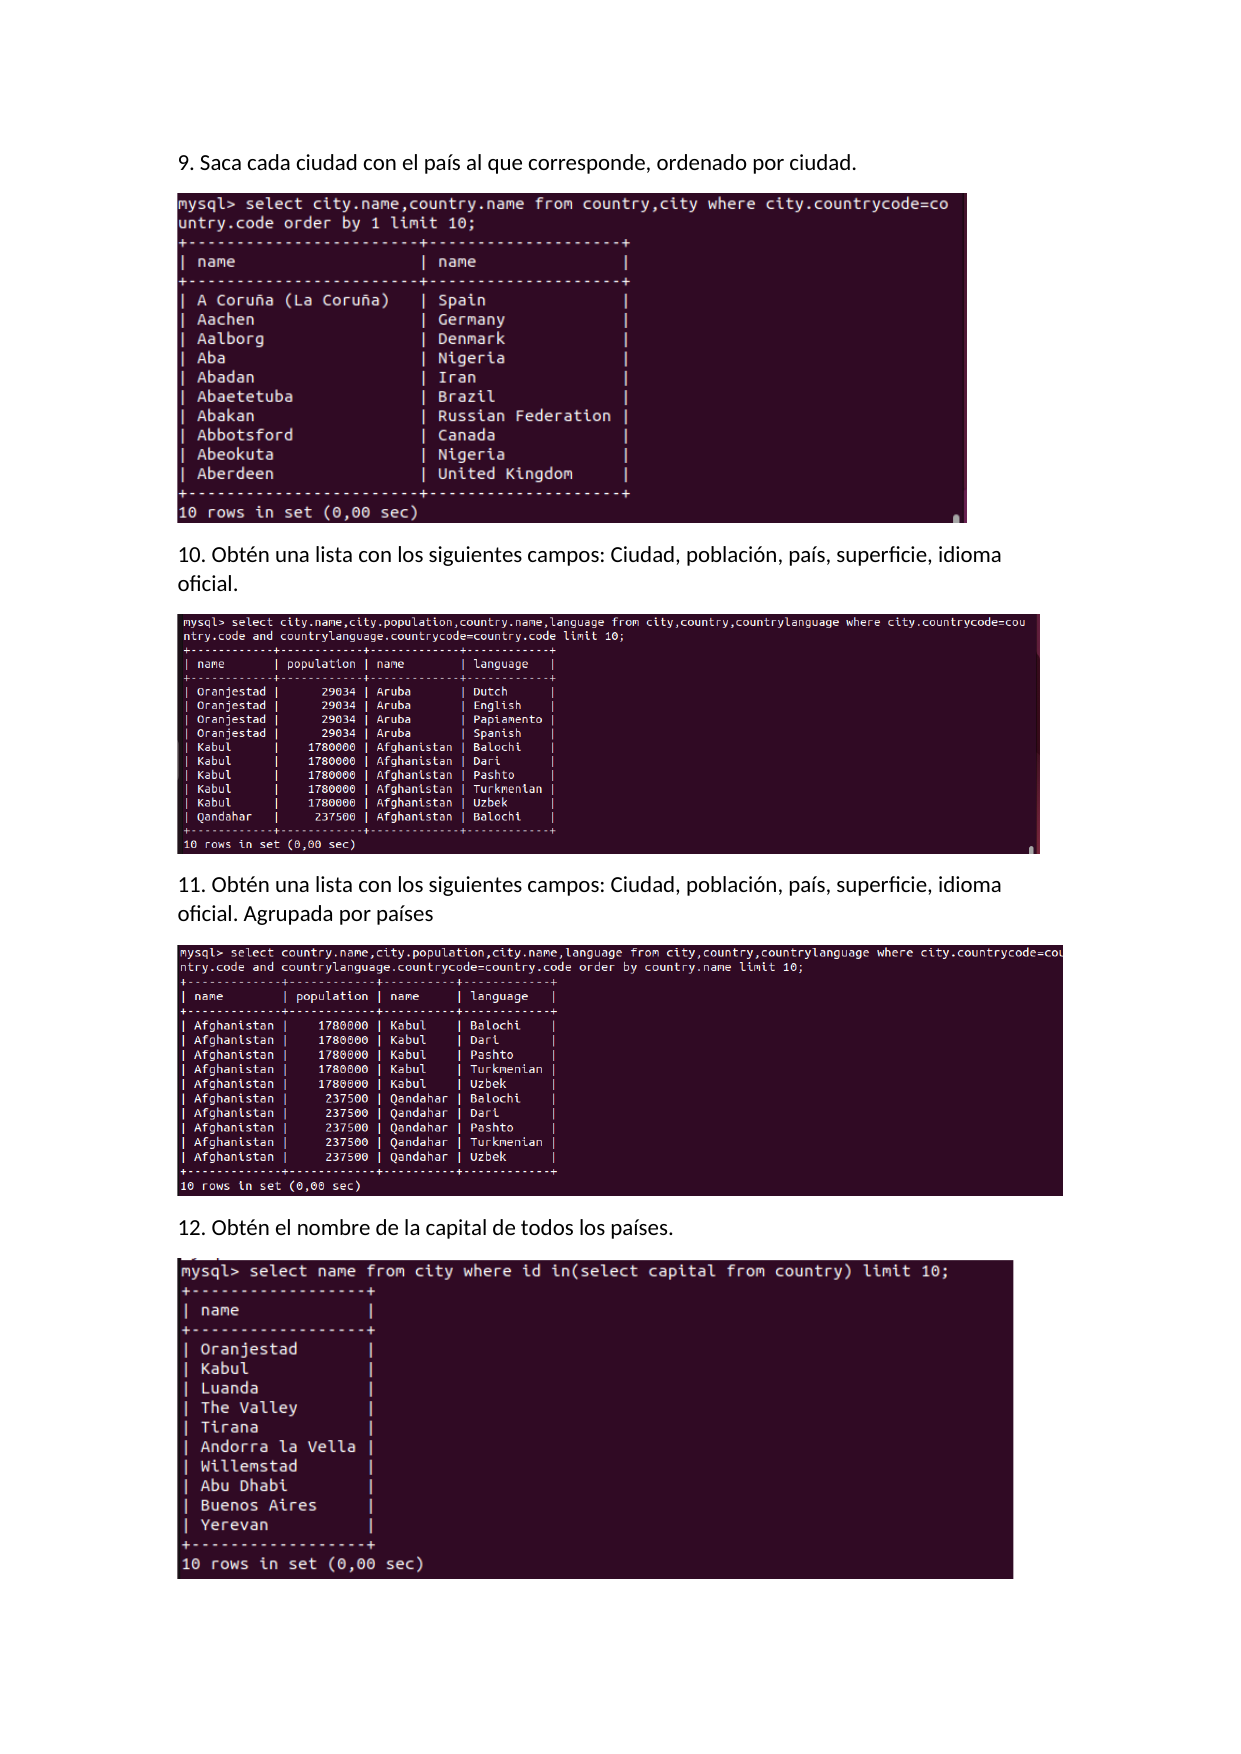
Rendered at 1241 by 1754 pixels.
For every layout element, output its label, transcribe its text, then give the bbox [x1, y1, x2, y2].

text 11. Obtén una lista con los siguientes campos: Ciudad, población, país, superficie, idioma oficial. Agrupada por países [177, 871, 1063, 927]
text 10. Obtén una lista con los siguientes campos: Ciudad, población, país, superficie, idioma oficial. [177, 540, 1063, 597]
text 9. Saca cada ciudad con el país al que corresponde, ordenado por ciudad. [177, 148, 1063, 176]
text 12. Obtén el nombre de la capital de todos los países. [177, 1213, 1063, 1241]
